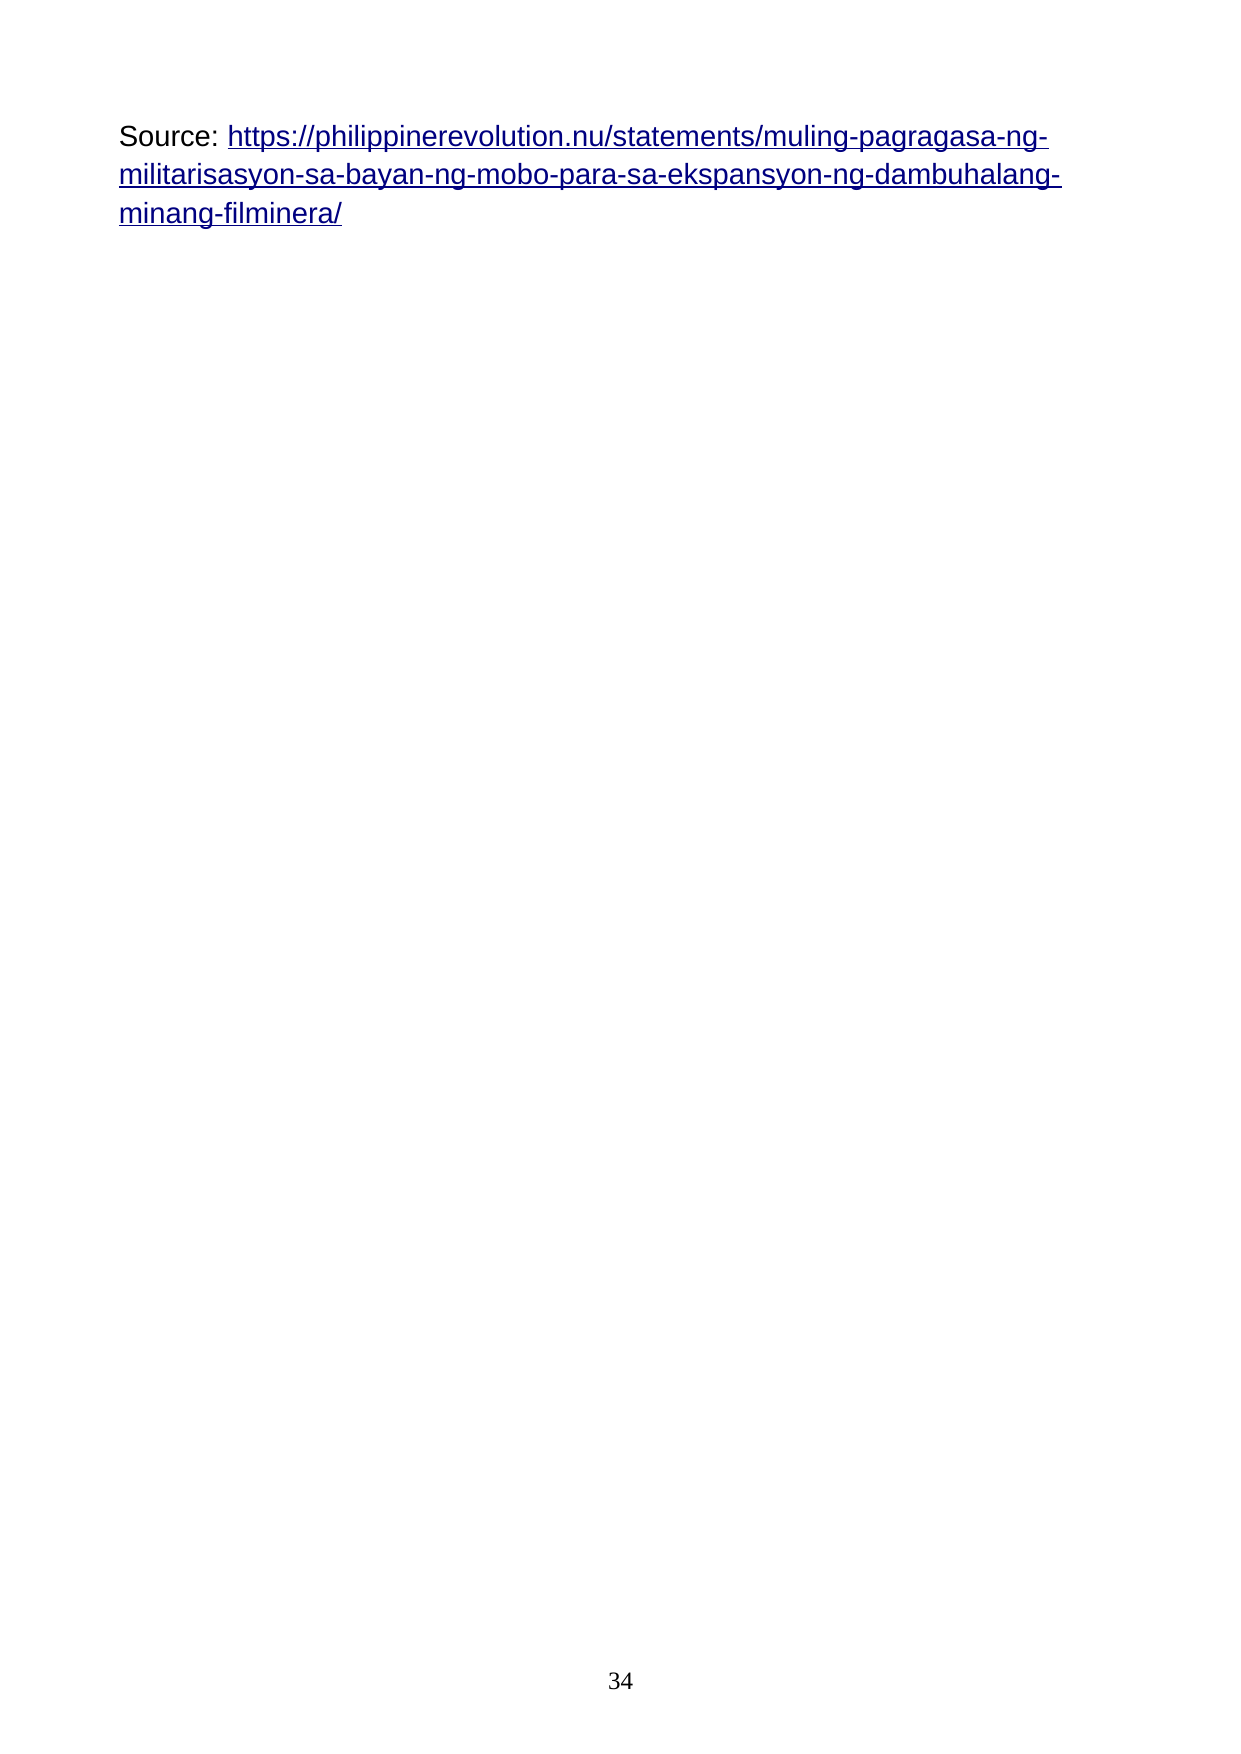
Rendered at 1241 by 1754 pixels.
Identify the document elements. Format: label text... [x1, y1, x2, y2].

text Source: https://philippinerevolution.nu/statements/muling-pagragasa-ng-militarisasyon-sa-bayan-ng-mobo-para-sa-ekspansyon-ng-dambuhalang-minang-filminera/ [118, 118, 1122, 229]
